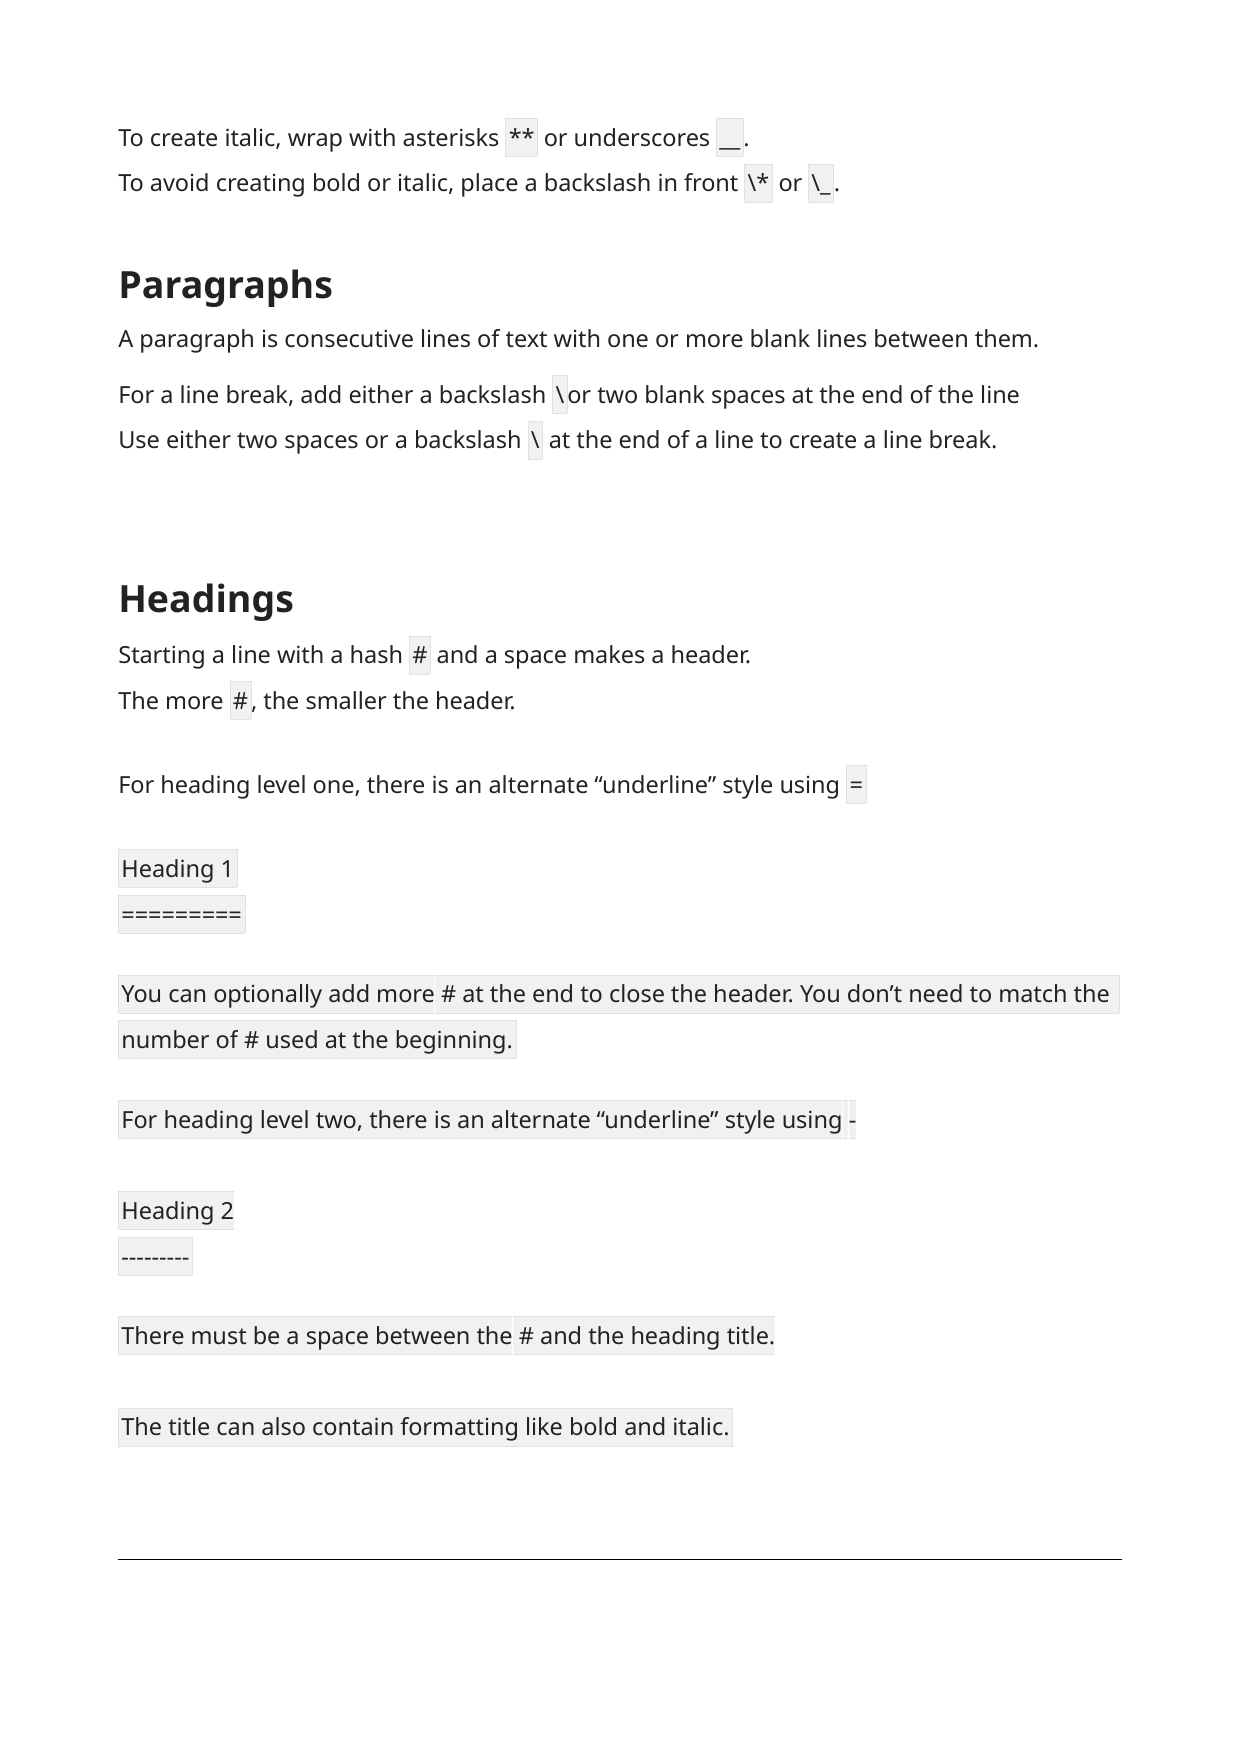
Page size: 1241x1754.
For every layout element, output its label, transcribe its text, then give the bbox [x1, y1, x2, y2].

text \_ [809, 165, 833, 202]
text at the end of a line to create a line break. [543, 421, 1122, 459]
text The more [118, 681, 230, 719]
text Starting a line with a hash [118, 636, 409, 674]
text and a space makes a header. [431, 636, 1122, 674]
text # [410, 637, 430, 674]
text , the smaller the header. [252, 681, 1122, 719]
subtitle Paragraphs [118, 258, 1122, 309]
text \ [553, 376, 567, 413]
text . [834, 164, 1122, 202]
text To avoid creating bold or italic, place a backslash in front [118, 164, 744, 202]
text \* [745, 165, 772, 202]
text or [773, 164, 808, 202]
text For heading level one, there is an alternate “underline” style using = Heading 1 ========= [118, 765, 1122, 933]
text For heading level two, there is an alternate “underline” style using - Heading 2 --------- [118, 1100, 1122, 1275]
text or underscores [538, 118, 716, 156]
text There must be a space between the # and the heading title. The title can also contain formatting like bold and italic. [118, 1316, 1122, 1446]
text To create italic, wrap with asterisks [118, 118, 505, 156]
subtitle Headings [118, 572, 1122, 623]
text A paragraph is consecutive lines of text with one or more blank lines between them. [118, 322, 1122, 354]
text . [744, 118, 1122, 156]
text Use either two spaces or a backslash [118, 421, 528, 459]
text or two blank spaces at the end of the line [568, 375, 1122, 413]
text \ [529, 422, 542, 459]
text # [231, 682, 251, 719]
text For a line break, add either a backslash [118, 375, 552, 413]
text __ [717, 119, 743, 156]
text ** [506, 119, 537, 156]
text You can optionally add more # at the end to close the header. You don’t need to match the number of # used at the beginning. [118, 974, 1122, 1058]
